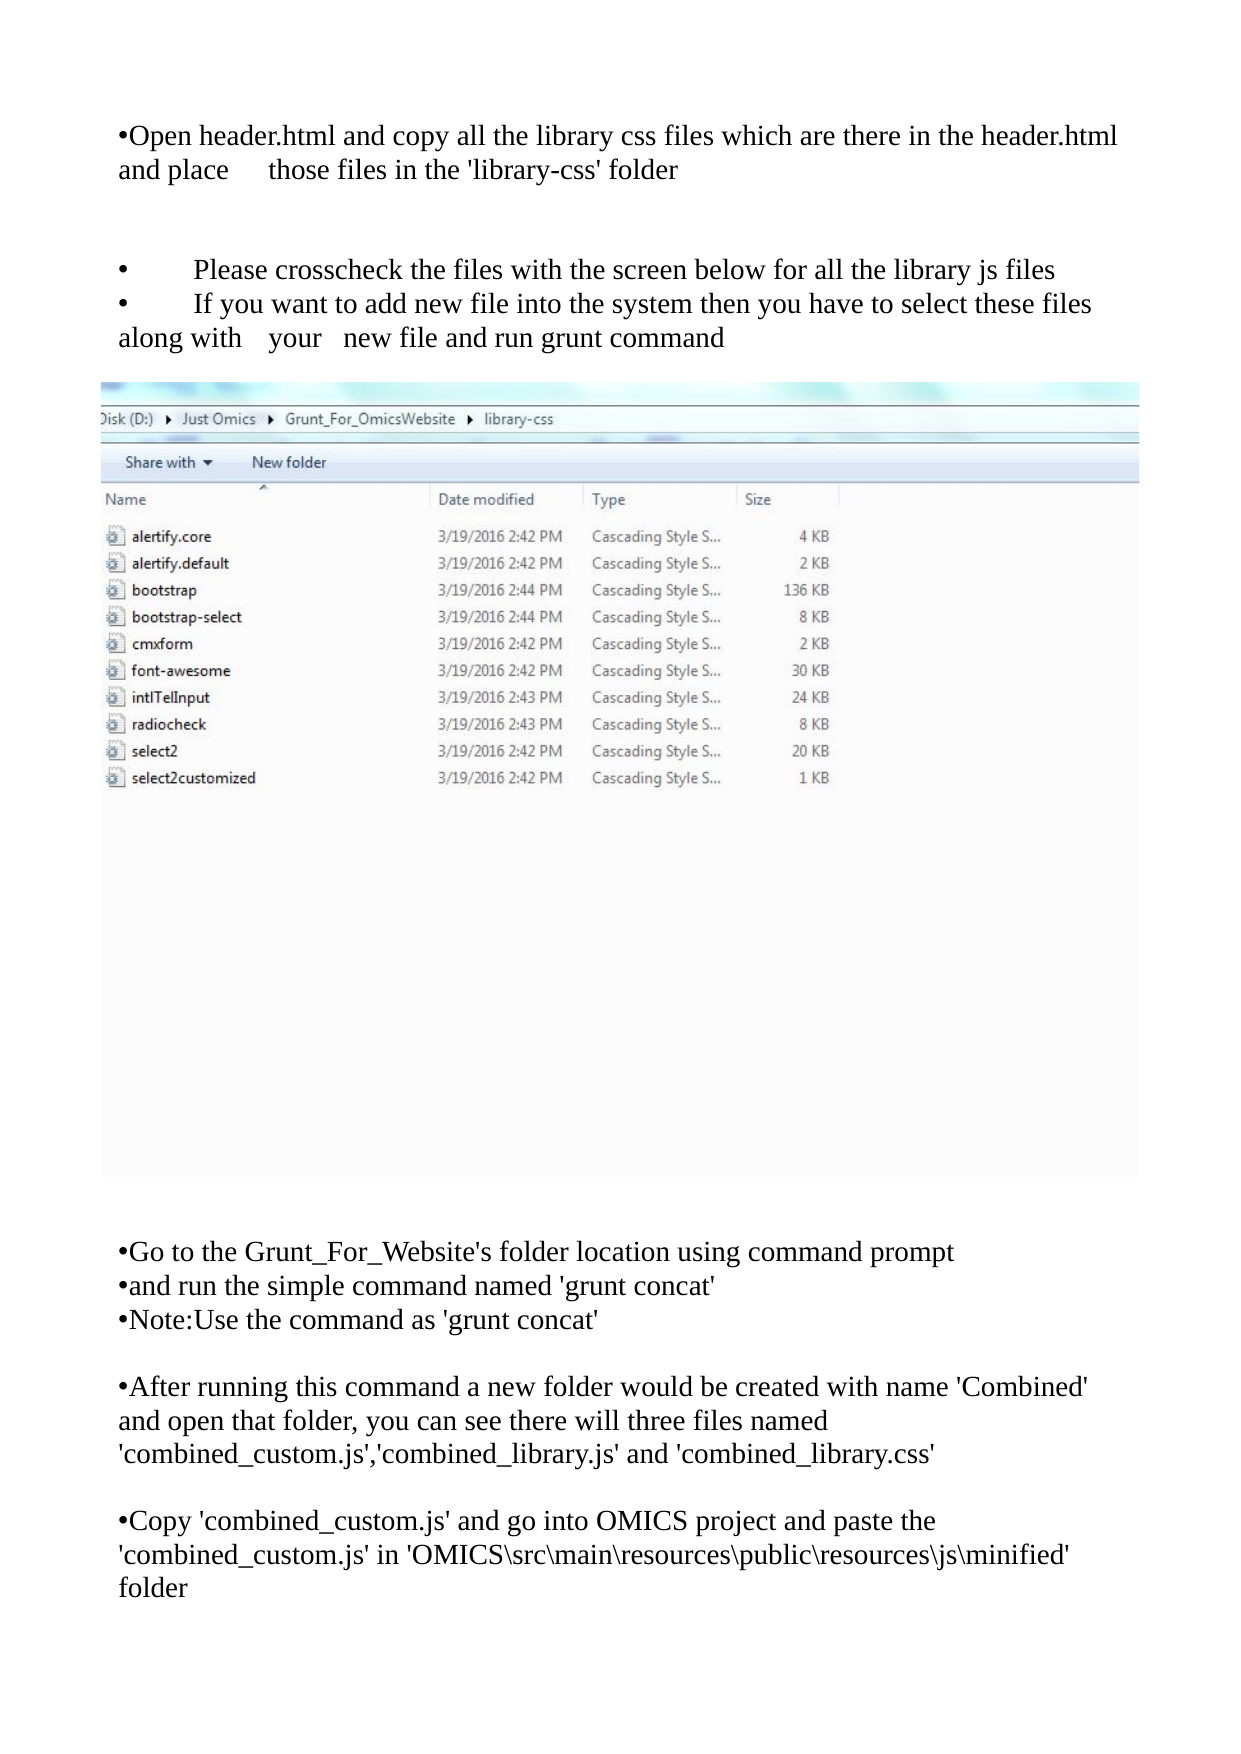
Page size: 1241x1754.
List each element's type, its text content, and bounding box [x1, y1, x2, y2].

list Please crosscheck the files with the screen below for all the library js files [118, 252, 1122, 286]
list After running this command a new folder would be created with name 'Combined' and open that folder, you can see there will three files named 'combined_custom.js','combined_library.js' and 'combined_library.css' [118, 1369, 1122, 1470]
list Copy 'combined_custom.js' and go into OMICS project and paste the 'combined_custom.js' in 'OMICS\src\main\resources\public\resources\js\minified' folder [118, 1503, 1122, 1604]
list Go to the Grunt_For_Website's folder location using command prompt [118, 1234, 1122, 1268]
list Note:Use the command as 'grunt concat' [118, 1302, 1122, 1335]
list If you want to add new file into the system then you have to select these files along with your new file and run grunt command [118, 286, 1122, 353]
list Open header.html and copy all the library css files which are there in the header.html and place those files in the 'library-css' folder [118, 118, 1122, 185]
list and run the simple command named 'grunt concat' [118, 1268, 1122, 1302]
